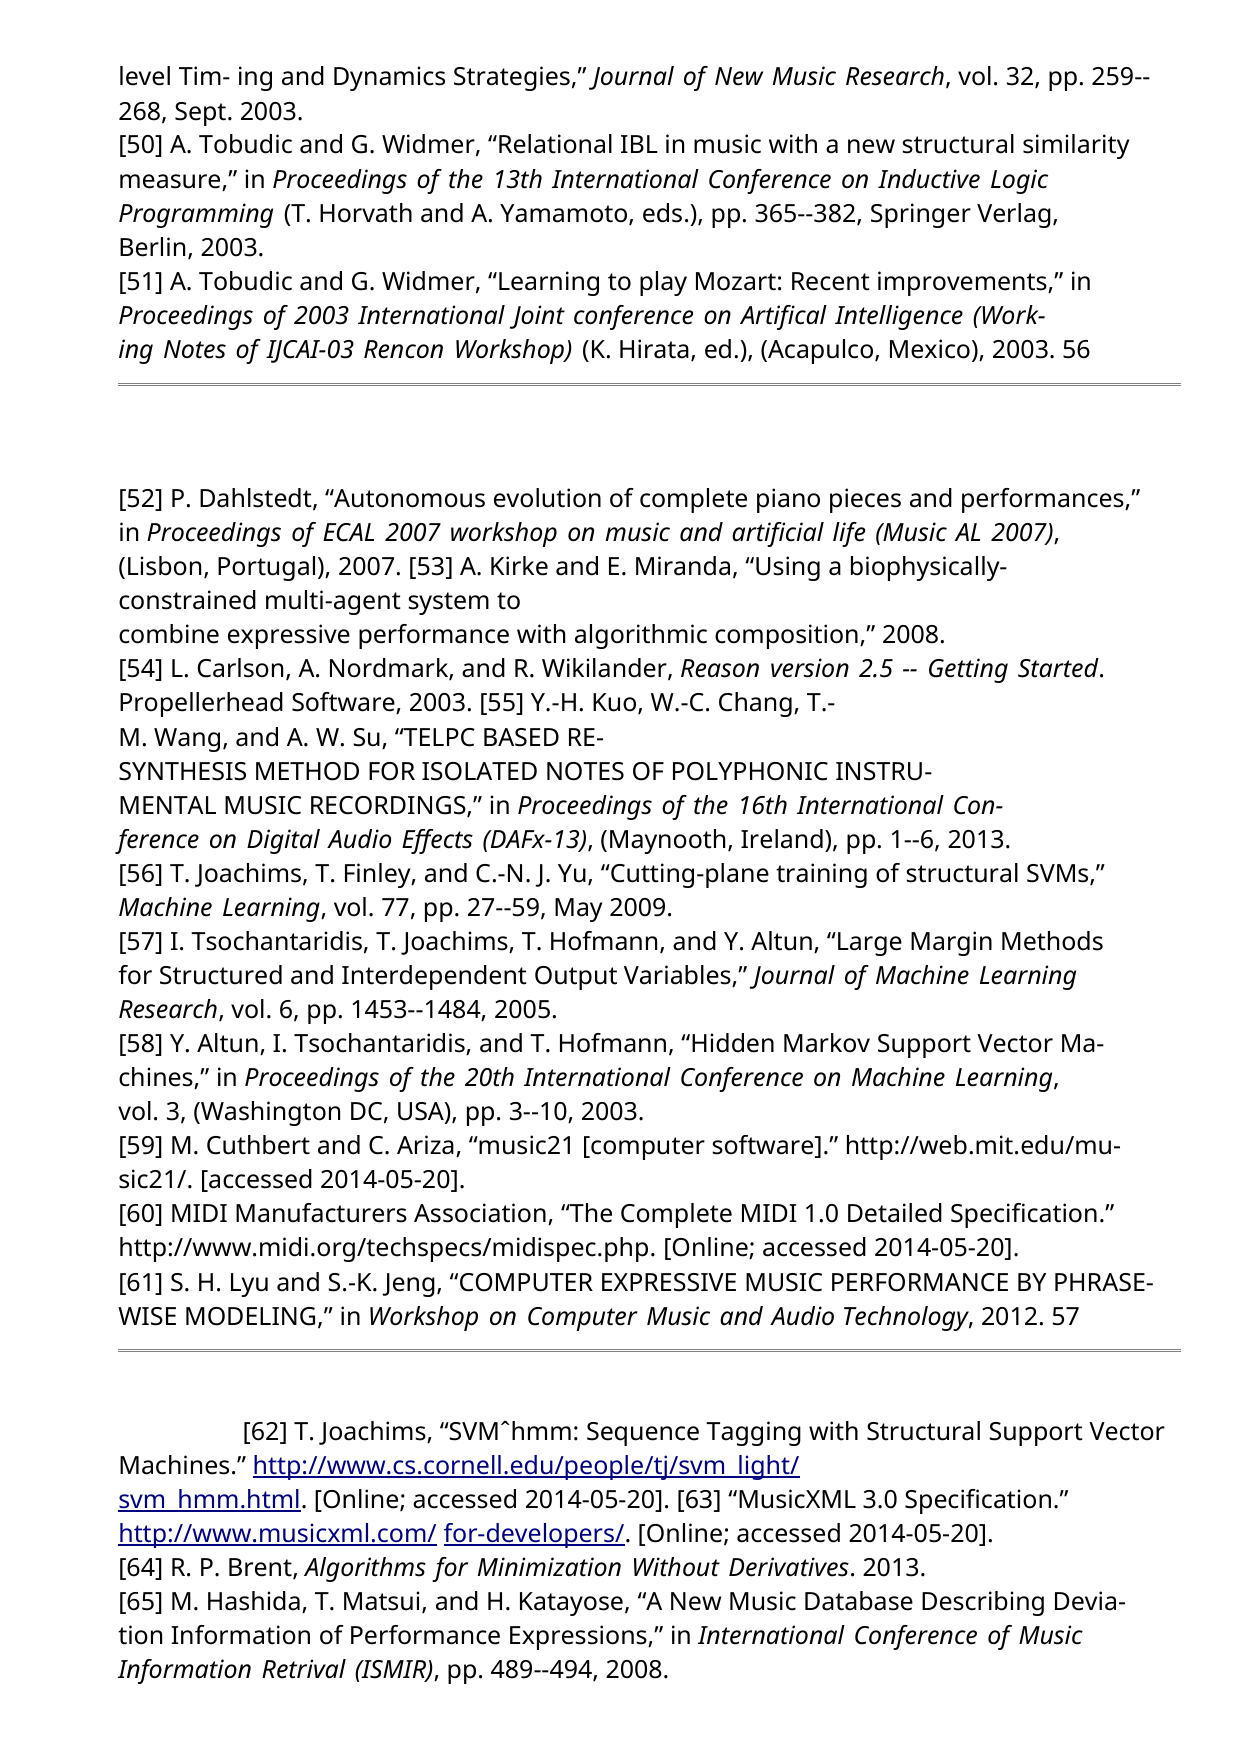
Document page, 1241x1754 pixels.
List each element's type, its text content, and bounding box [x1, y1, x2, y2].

text [52] P. Dahlstedt, “Autonomous evolution of complete piano pieces and performances,” in Proceedings of ECAL 2007 workshop on music and artificial life (Music AL 2007), (Lisbon, Portugal), 2007. [53] A. Kirke and E. Miranda, “Using a biophysically-constrained multi-agent system to combine expressive performance with algorithmic composition,” 2008. [54] L. Carlson, A. Nordmark, and R. Wikilander, Reason version 2.5 -- Getting Started. Propellerhead Software, 2003. [55] Y.-H. Kuo, W.-C. Chang, T.-M. Wang, and A. W. Su, “TELPC BASED RE- SYNTHESIS METHOD FOR ISOLATED NOTES OF POLYPHONIC INSTRU- MENTAL MUSIC RECORDINGS,” in Proceedings of the 16th International Con- ference on Digital Audio Effects (DAFx-13), (Maynooth, Ireland), pp. 1--6, 2013. [56] T. Joachims, T. Finley, and C.-N. J. Yu, “Cutting-plane training of structural SVMs,” Machine Learning, vol. 77, pp. 27--59, May 2009. [57] I. Tsochantaridis, T. Joachims, T. Hofmann, and Y. Altun, “Large Margin Methods for Structured and Interdependent Output Variables,” Journal of Machine Learning Research, vol. 6, pp. 1453--1484, 2005. [58] Y. Altun, I. Tsochantaridis, and T. Hofmann, “Hidden Markov Support Vector Ma- chines,” in Proceedings of the 20th International Conference on Machine Learning, vol. 3, (Washington DC, USA), pp. 3--10, 2003. [59] M. Cuthbert and C. Ariza, “music21 [computer software].” http://web.mit.edu/mu- sic21/. [accessed 2014-05-20]. [60] MIDI Manufacturers Association, “The Complete MIDI 1.0 Detailed Specification.” http://www.midi.org/techspecs/midispec.php. [Online; accessed 2014-05-20]. [61] S. H. Lyu and S.-K. Jeng, “COMPUTER EXPRESSIVE MUSIC PERFORMANCE BY PHRASE-WISE MODELING,” in Workshop on Computer Music and Audio Technology, 2012. 57 [118, 414, 1181, 1332]
text [62] T. Joachims, “SVMˆhmm: Sequence Tagging with Structural Support Vector Machines.” http://www.cs.cornell.edu/people/tj/svm_light/ svm_hmm.html. [Online; accessed 2014-05-20]. [63] “MusicXML 3.0 Specification.” http://www.musicxml.com/ for-developers/. [Online; accessed 2014-05-20]. [64] R. P. Brent, Algorithms for Minimization Without Derivatives. 2013. [65] M. Hashida, T. Matsui, and H. Katayose, “A New Music Database Describing Devia- tion Information of Performance Expressions,” in International Conference of Music Information Retrival (ISMIR), pp. 489--494, 2008. [118, 1381, 1181, 1686]
text level Tim- ing and Dynamics Strategies,” Journal of New Music Research, vol. 32, pp. 259-- 268, Sept. 2003. [50] A. Tobudic and G. Widmer, “Relational IBL in music with a new structural similarity measure,” in Proceedings of the 13th International Conference on Inductive Logic Programming (T. Horvath and A. Yamamoto, eds.), pp. 365--382, Springer Verlag, Berlin, 2003. [51] A. Tobudic and G. Widmer, “Learning to play Mozart: Recent improvements,” in Proceedings of 2003 International Joint conference on Artifical Intelligence (Work- ing Notes of IJCAI-03 Rencon Workshop) (K. Hirata, ed.), (Acapulco, Mexico), 2003. 56 [118, 59, 1181, 366]
